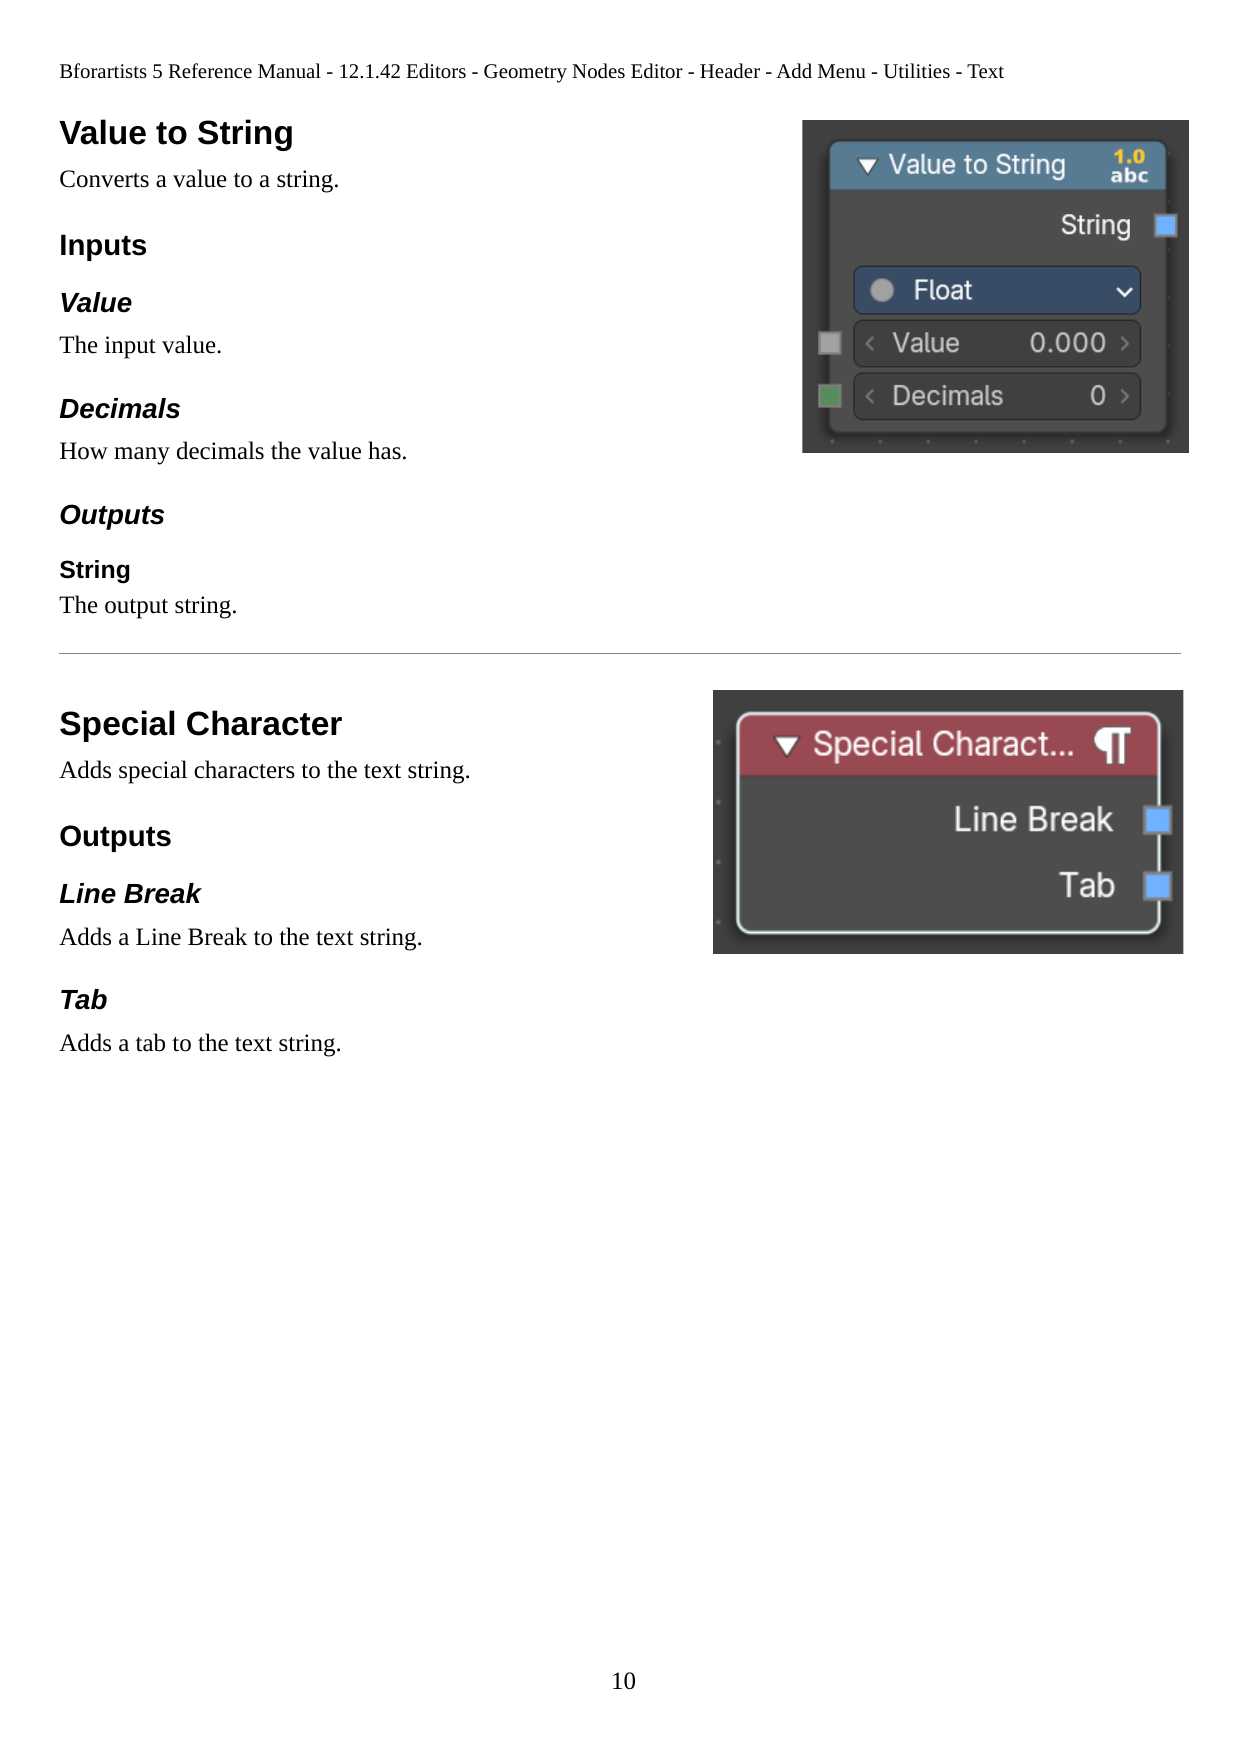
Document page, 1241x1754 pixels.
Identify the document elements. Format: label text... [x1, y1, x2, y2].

subtitle Outputs [59, 498, 1181, 530]
subtitle Tab [59, 983, 1181, 1015]
text Adds a tab to the text string. [59, 1028, 1181, 1056]
subtitle Value to String [59, 113, 1181, 151]
picture [713, 690, 1184, 954]
text The input value. [59, 331, 802, 359]
text Adds special characters to the text string. [59, 755, 713, 784]
subtitle Line Break [59, 877, 713, 909]
subtitle Inputs [59, 227, 802, 261]
subtitle Decimals [59, 392, 802, 424]
subtitle String [59, 555, 1181, 583]
subtitle Special Character [59, 704, 713, 742]
text How many decimals the value has. [59, 436, 1181, 465]
text Converts a value to a string. [59, 164, 802, 192]
subtitle Value [59, 286, 802, 318]
subtitle Outputs [59, 818, 713, 852]
text The output string. [59, 590, 1181, 618]
text Adds a Line Break to the text string. [59, 922, 713, 950]
picture [802, 120, 1189, 453]
